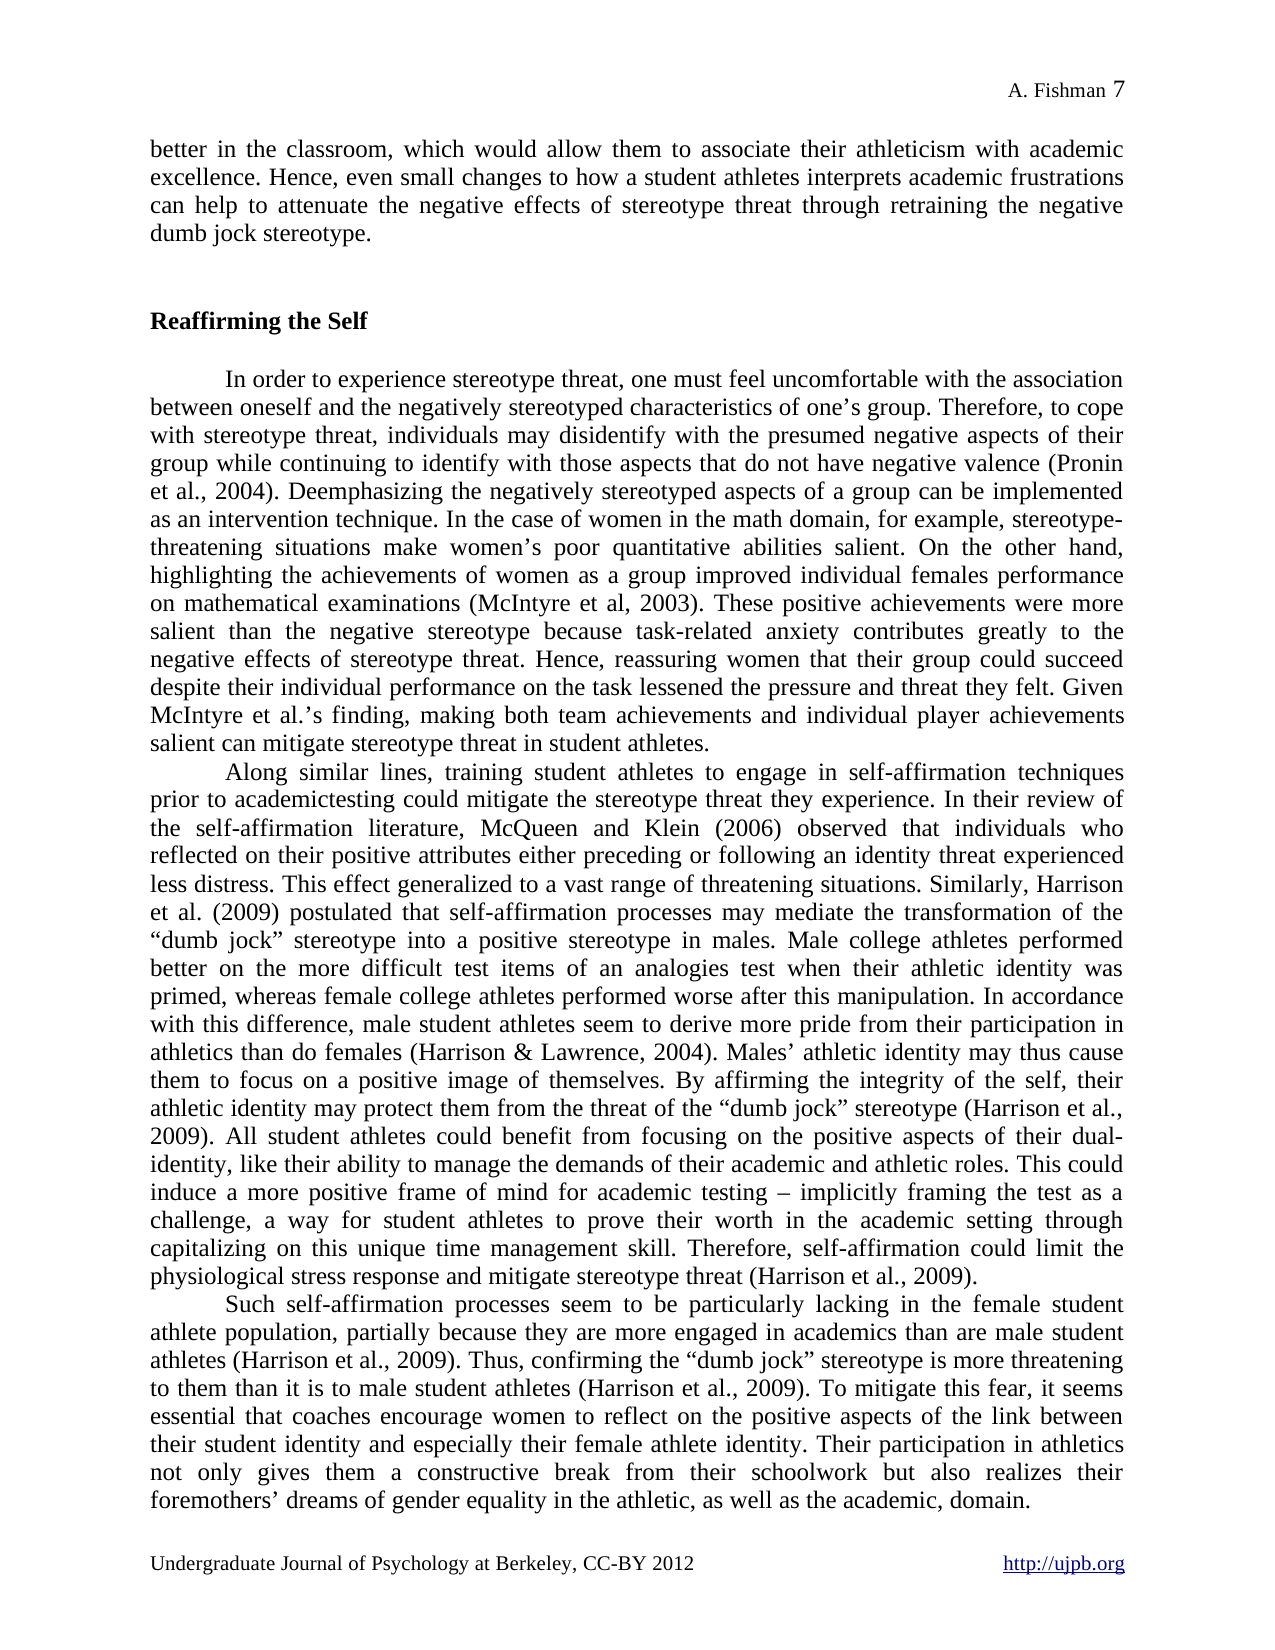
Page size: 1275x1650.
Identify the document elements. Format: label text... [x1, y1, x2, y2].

text In order to experience stereotype threat, one must feel uncomfortable with the association between oneself and the negatively stereotyped characteristics of one’s group. Therefore, to cope with stereotype threat, individuals may disidentify with the presumed negative aspects of their group while continuing to identify with those aspects that do not have negative valence (Pronin et al., 2004). Deemphasizing the negatively stereotyped aspects of a group can be implemented as an intervention technique. In the case of women in the math domain, for example, stereotype-threatening situations make women’s poor quantitative abilities salient. On the other hand, highlighting the achievements of women as a group improved individual females performance on mathematical examinations (McIntyre et al, 2003). These positive achievements were more salient than the negative stereotype because task-related anxiety contributes greatly to the negative effects of stereotype threat. Hence, reassuring women that their group could succeed despite their individual performance on the task lessened the pressure and threat they felt. Given McIntyre et al.’s finding, making both team achievements and individual player achievements salient can mitigate stereotype threat in student athletes. [150, 365, 1125, 757]
subtitle Reaffirming the Self [150, 307, 1125, 335]
text Such self-affirmation processes seem to be particularly lacking in the female student athlete population, partially because they are more engaged in academics than are male student athletes (Harrison et al., 2009). Thus, confirming the “dumb jock” stereotype is more threatening to them than it is to male student athletes (Harrison et al., 2009). To mitigate this fear, it seems essential that coaches encourage women to reflect on the positive aspects of the link between their student identity and especially their female athlete identity. Their participation in athletics not only gives them a constructive break from their schoolwork but also realizes their foremothers’ dreams of gender equality in the athletic, as well as the academic, domain. [150, 1290, 1125, 1514]
text better in the classroom, which would allow them to associate their athleticism with academic excellence. Hence, even small changes to how a student athletes interprets academic frustrations can help to attenuate the negative effects of stereotype threat through retraining the negative dumb jock stereotype. [150, 135, 1125, 247]
text Along similar lines, training student athletes to engage in self-affirmation techniques prior to academictesting could mitigate the stereotype threat they experience. In their review of the self-affirmation literature, McQueen and Klein (2006) observed that individuals who reflected on their positive attributes either preceding or following an identity threat experienced less distress. This effect generalized to a vast range of threatening situations. Similarly, Harrison et al. (2009) postulated that self-affirmation processes may mediate the transformation of the “dumb jock” stereotype into a positive stereotype in males. Male college athletes performed better on the more difficult test items of an analogies test when their athletic identity was primed, whereas female college athletes performed worse after this manipulation. In accordance with this difference, male student athletes seem to derive more pride from their participation in athletics than do females (Harrison & Lawrence, 2004). Males’ athletic identity may thus cause them to focus on a positive image of themselves. By affirming the integrity of the self, their athletic identity may protect them from the threat of the “dumb jock” stereotype (Harrison et al., 2009). All student athletes could benefit from focusing on the positive aspects of their dual-identity, like their ability to manage the demands of their academic and athletic roles. This could induce a more positive frame of mind for academic testing – implicitly framing the test as a challenge, a way for student athletes to prove their worth in the academic setting through capitalizing on this unique time management skill. Therefore, self-affirmation could limit the physiological stress response and mitigate stereotype threat (Harrison et al., 2009). [150, 757, 1125, 1290]
